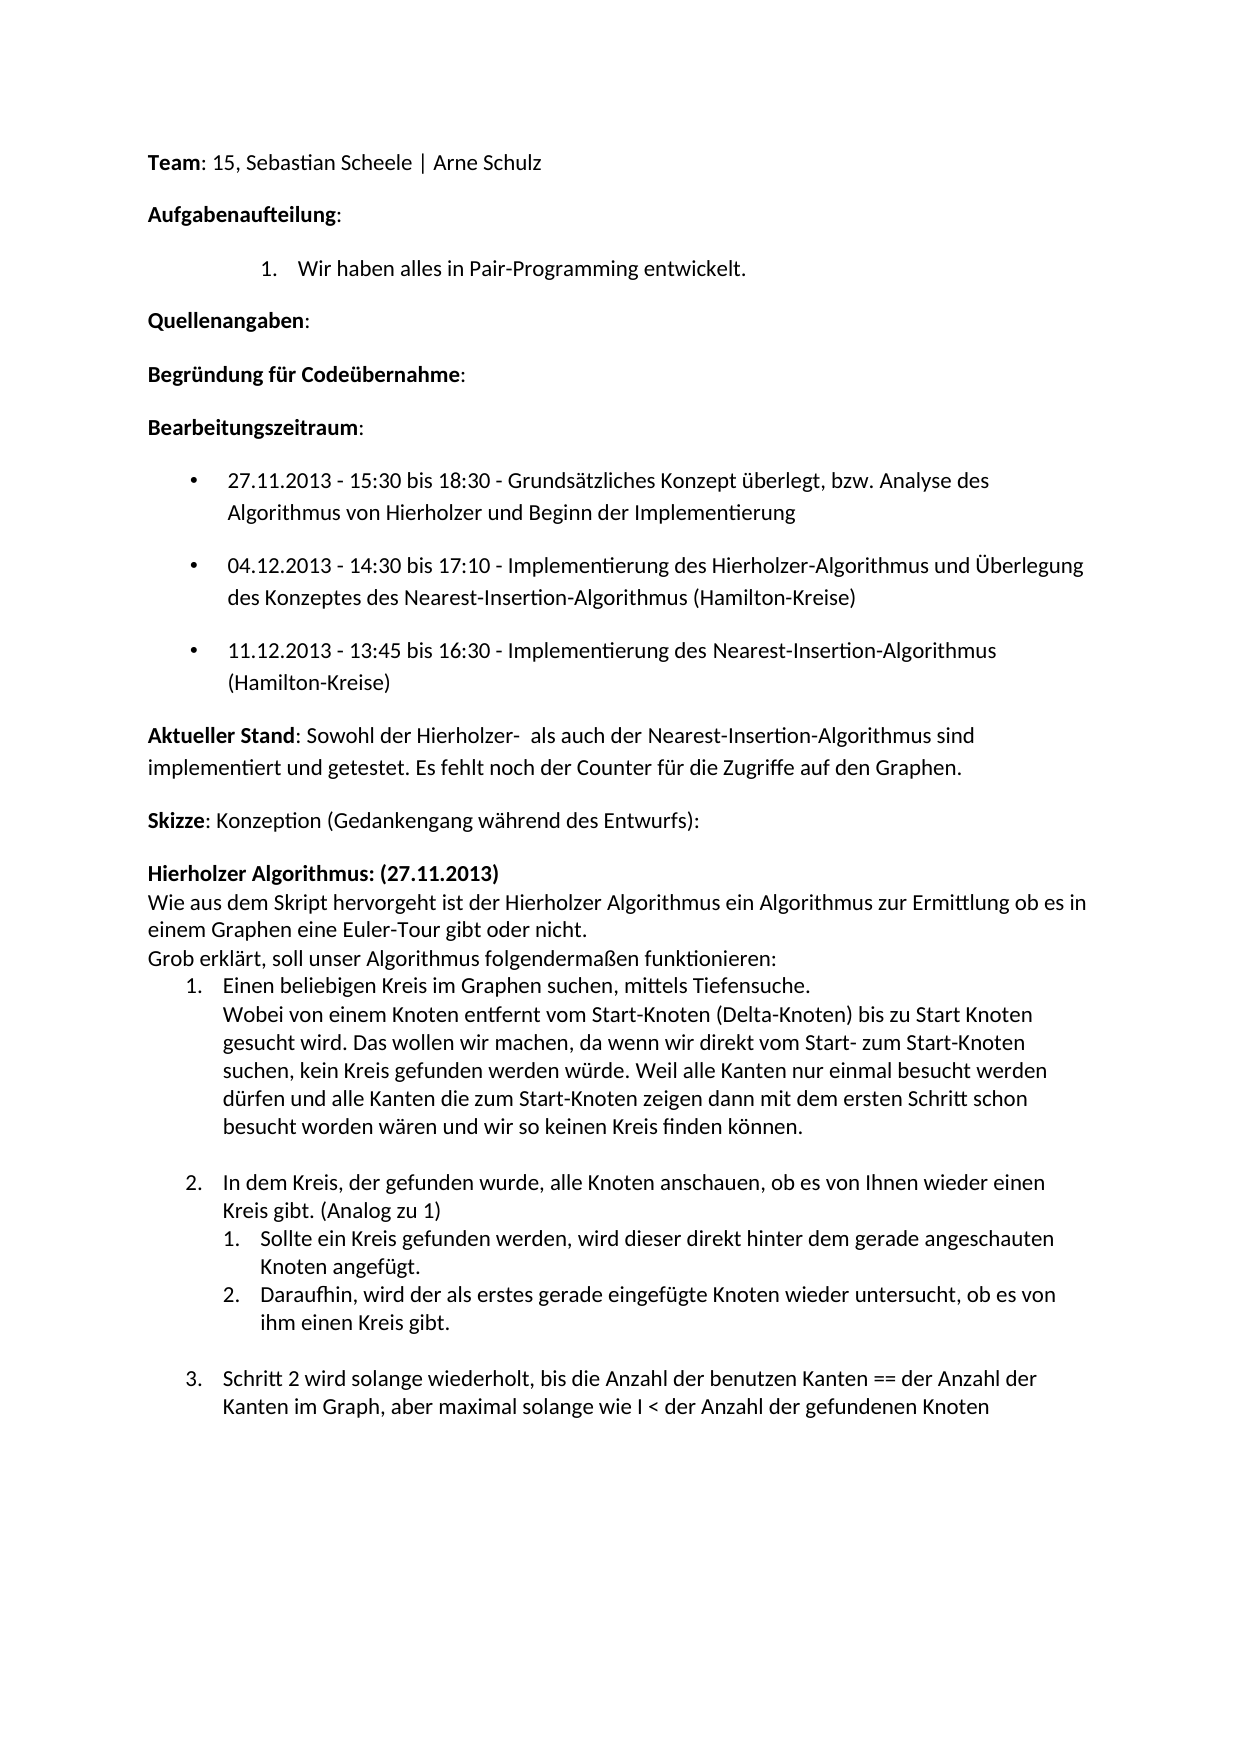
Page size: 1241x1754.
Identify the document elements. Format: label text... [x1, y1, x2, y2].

list Einen beliebigen Kreis im Graphen suchen, mittels Tiefensuche. Wobei von einem Knoten entfernt vom Start-Knoten (Delta-Knoten) bis zu Start Knoten gesucht wird. Das wollen wir machen, da wenn wir direkt vom Start- zum Start-Knoten suchen, kein Kreis gefunden werden würde. Weil alle Kanten nur einmal besucht werden dürfen und alle Kanten die zum Start-Knoten zeigen dann mit dem ersten Schritt schon besucht worden wären und wir so keinen Kreis finden können. [185, 972, 1093, 1168]
text Begründung für Codeübernahme: [148, 360, 1093, 388]
text Quellenangaben: [148, 307, 1093, 335]
list In dem Kreis, der gefunden wurde, alle Knoten anschauen, ob es von Ihnen wieder einen Kreis gibt. (Analog zu 1) [185, 1168, 1093, 1224]
text Bearbeitungszeitraum: [148, 413, 1093, 441]
list Sollte ein Kreis gefunden werden, wird dieser direkt hinter dem gerade angeschauten Knoten angefügt. [223, 1224, 1093, 1280]
text Hierholzer Algorithmus: (27.11.2013) [148, 859, 1093, 888]
list 27.11.2013 - 15:30 bis 18:30 - Grundsätzliches Konzept überlegt, bzw. Analyse des Algorithmus von Hierholzer und Beginn der Implementierung [190, 466, 1093, 526]
text Skizze: Konzeption (Gedankengang während des Entwurfs): [148, 807, 1093, 834]
text Wie aus dem Skript hervorgeht ist der Hierholzer Algorithmus ein Algorithmus zur Ermittlung ob es in einem Graphen eine Euler-Tour gibt oder nicht. [148, 888, 1093, 944]
text Aktueller Stand: Sowohl der Hierholzer- als auch der Nearest-Insertion-Algorithmus sind implementiert und getestet. Es fehlt noch der Counter für die Zugriffe auf den Graphen. [148, 721, 1093, 782]
text Aufgabenaufteilung: [148, 201, 1093, 229]
list 04.12.2013 - 14:30 bis 17:10 - Implementierung des Hierholzer-Algorithmus und Überlegung des Konzeptes des Nearest-Insertion-Algorithmus (Hamilton-Kreise) [190, 551, 1093, 611]
list 11.12.2013 - 13:45 bis 16:30 - Implementierung des Nearest-Insertion-Algorithmus (Hamilton-Kreise) [190, 636, 1093, 696]
list Daraufhin, wird der als erstes gerade eingefügte Knoten wieder untersucht, ob es von ihm einen Kreis gibt. [223, 1280, 1093, 1336]
list Schritt 2 wird solange wiederholt, bis die Anzahl der benutzen Kanten == der Anzahl der Kanten im Graph, aber maximal solange wie I < der Anzahl der gefundenen Knoten [185, 1364, 1093, 1420]
text Team: 15, Sebastian Scheele | Arne Schulz [148, 148, 1093, 176]
text Grob erklärt, soll unser Algorithmus folgendermaßen funktionieren: [148, 944, 1093, 972]
list Wir haben alles in Pair-Programming entwickelt. [260, 254, 1093, 282]
